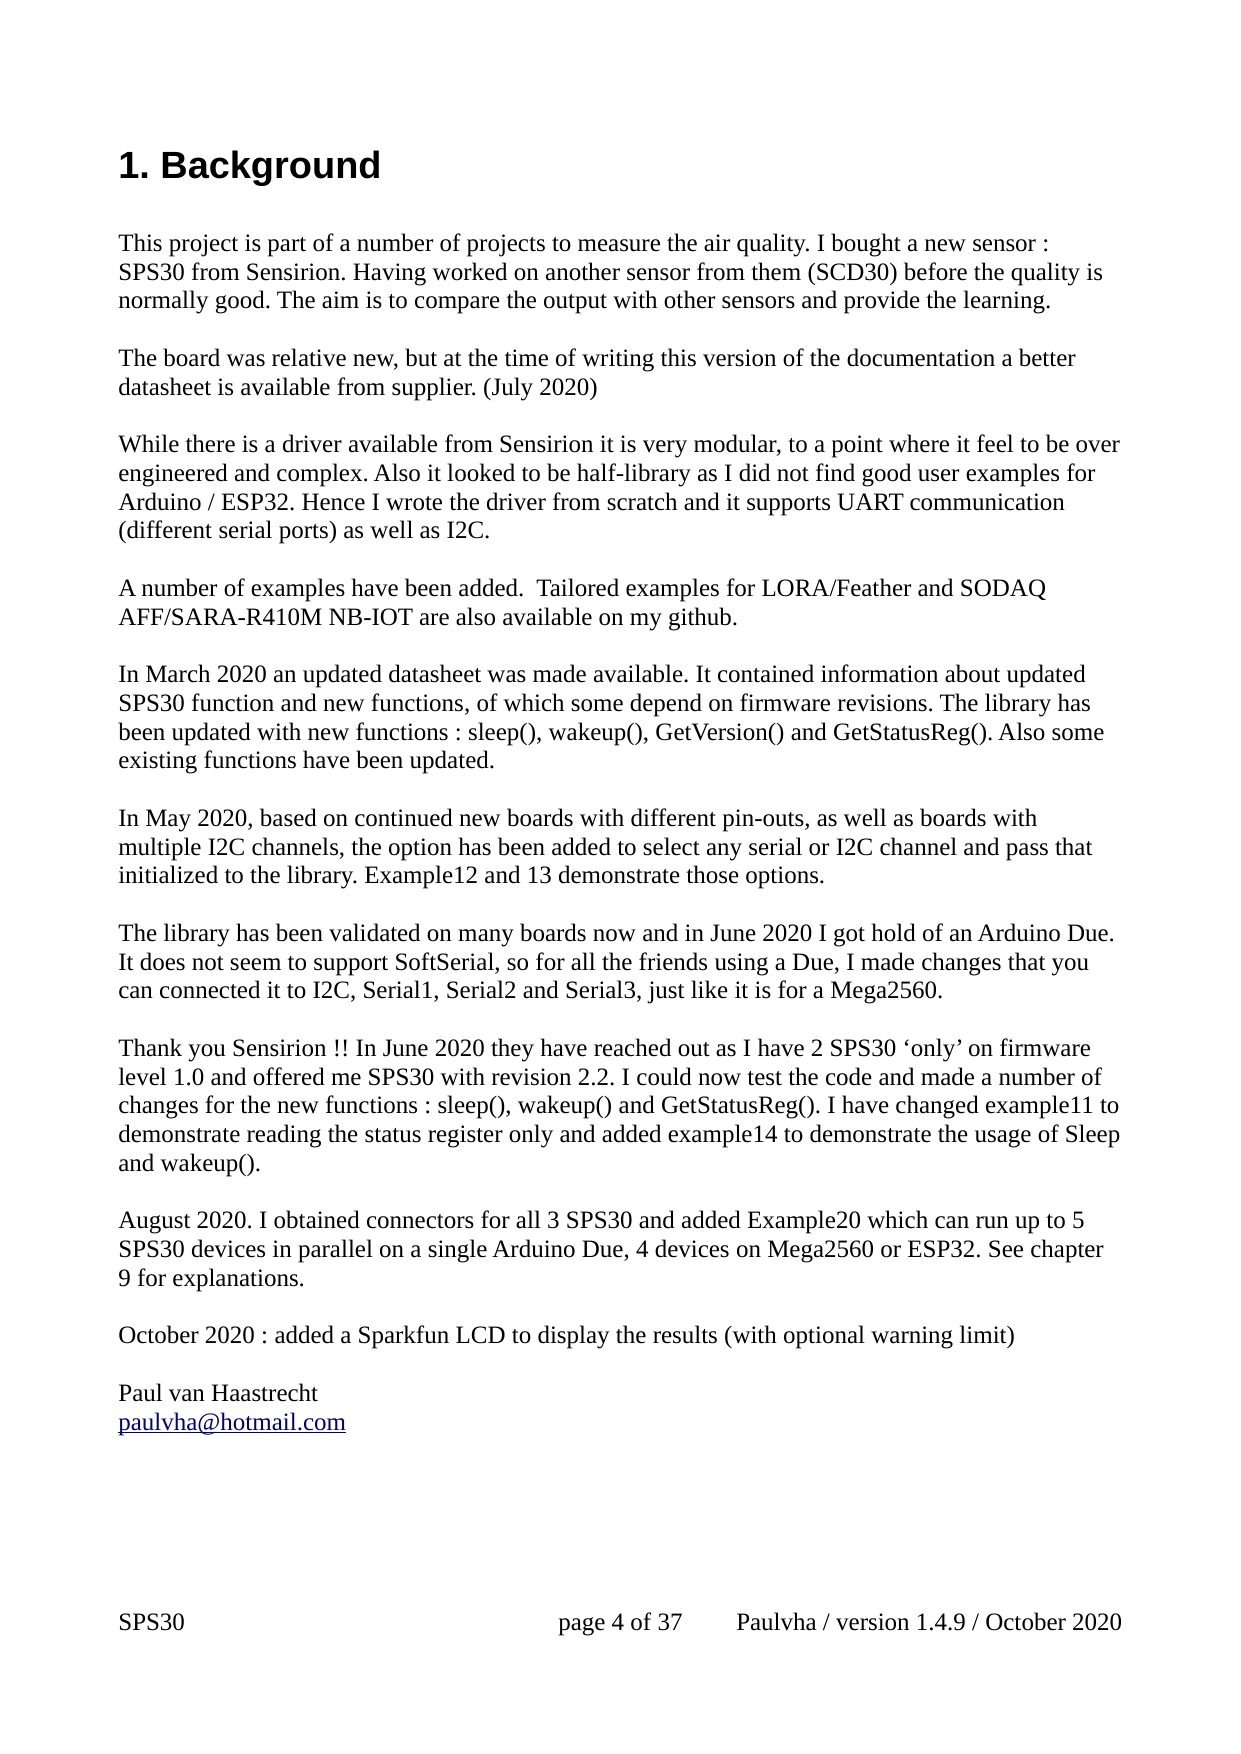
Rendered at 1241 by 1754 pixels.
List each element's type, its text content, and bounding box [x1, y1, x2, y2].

text This project is part of a number of projects to measure the air quality. I bought a new sensor : SPS30 from Sensirion. Having worked on another sensor from them (SCD30) before the quality is normally good. The aim is to compare the output with other sensors and provide the learning. [118, 228, 1122, 314]
text The library has been validated on many boards now and in June 2020 I got hold of an Arduino Due. It does not seem to support SoftSerial, so for all the friends using a Due, I made changes that you can connected it to I2C, Serial1, Serial2 and Serial3, just like it is for a Mega2560. [118, 918, 1122, 1004]
text In March 2020 an updated datasheet was made available. It contained information about updated SPS30 function and new functions, of which some depend on firmware revisions. The library has been updated with new functions : sleep(), wakeup(), GetVersion() and GetStatusReg(). Also some existing functions have been updated. [118, 659, 1122, 774]
text The board was relative new, but at the time of writing this version of the documentation a better datasheet is available from supplier. (July 2020) [118, 343, 1122, 401]
text While there is a driver available from Sensirion it is very modular, to a point where it feel to be over engineered and complex. Also it looked to be half-library as I did not find good user examples for Arduino / ESP32. Hence I wrote the driver from scratch and it supports UART communication (different serial ports) as well as I2C. [118, 429, 1122, 544]
text Thank you Sensirion !! In June 2020 they have reached out as I have 2 SPS30 ‘only’ on firmware level 1.0 and offered me SPS30 with revision 2.2. I could now test the code and made a number of changes for the new functions : sleep(), wakeup() and GetStatusReg(). I have changed example11 to demonstrate reading the status register only and added example14 to demonstrate the usage of Sleep and wakeup(). [118, 1033, 1122, 1177]
text August 2020. I obtained connectors for all 3 SPS30 and added Example20 which can run up to 5 SPS30 devices in parallel on a single Arduino Due, 4 devices on Mega2560 or ESP32. See chapter 9 for explanations. [118, 1206, 1122, 1292]
text October 2020 : added a Sparkfun LCD to display the results (with optional warning limit) [118, 1321, 1122, 1349]
text In May 2020, based on continued new boards with different pin-outs, as well as boards with multiple I2C channels, the option has been added to select any serial or I2C channel and pass that initialized to the library. Example12 and 13 demonstrate those options. [118, 803, 1122, 889]
text paulvha@hotmail.com [118, 1407, 1122, 1436]
subtitle 1. Background [118, 143, 1122, 187]
text A number of examples have been added. Tailored examples for LORA/Feather and SODAQ AFF/SARA-R410M NB-IOT are also available on my github. [118, 573, 1122, 631]
text Paul van Haastrecht [118, 1378, 1122, 1407]
